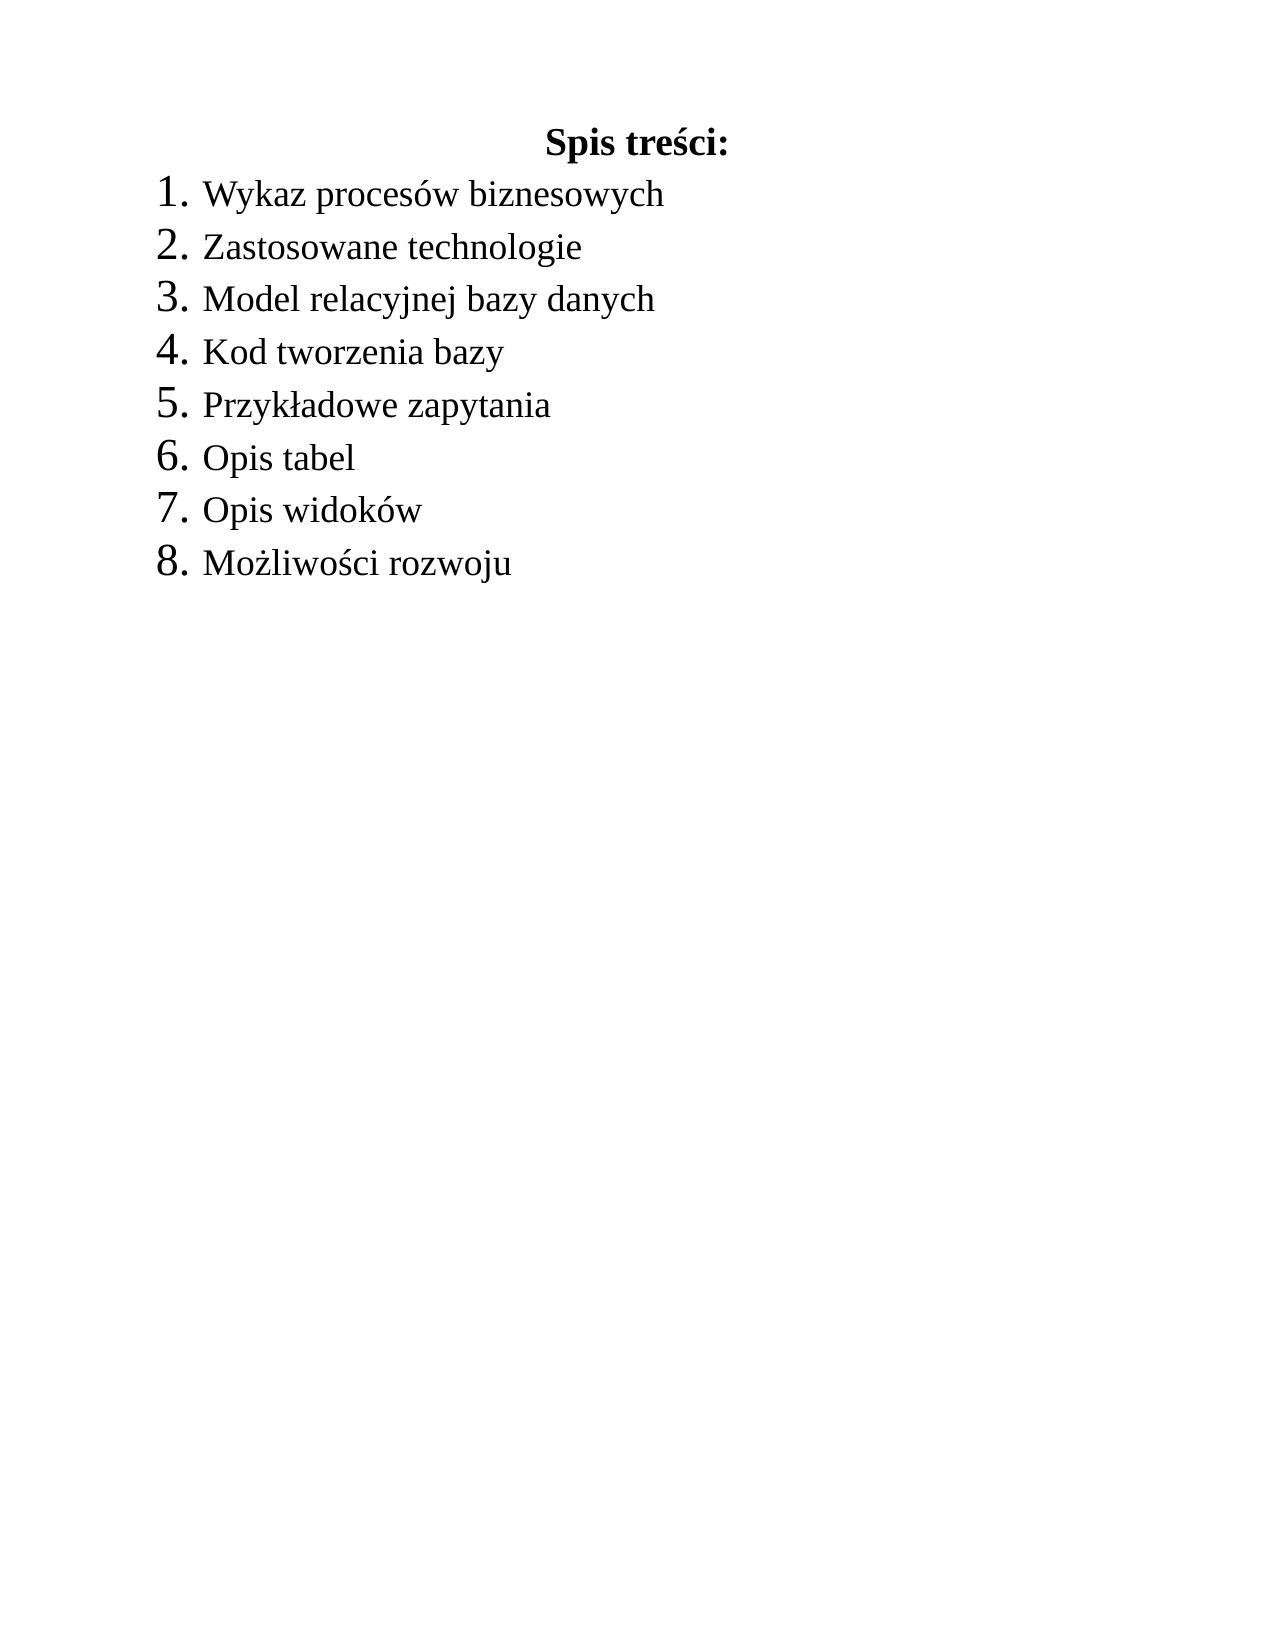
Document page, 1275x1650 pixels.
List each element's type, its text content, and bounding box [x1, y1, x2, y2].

list Kod tworzenia bazy [156, 322, 1157, 374]
list Możliwości rozwoju [156, 533, 1157, 585]
list Opis tabel [156, 427, 1157, 480]
text Spis treści: [118, 118, 1157, 164]
list Przykładowe zapytania [156, 374, 1157, 427]
list Zastosowane technologie [156, 216, 1157, 269]
list Model relacyjnej bazy danych [156, 269, 1157, 322]
list Wykaz procesów biznesowych [156, 164, 1157, 216]
list Opis widoków [156, 480, 1157, 533]
